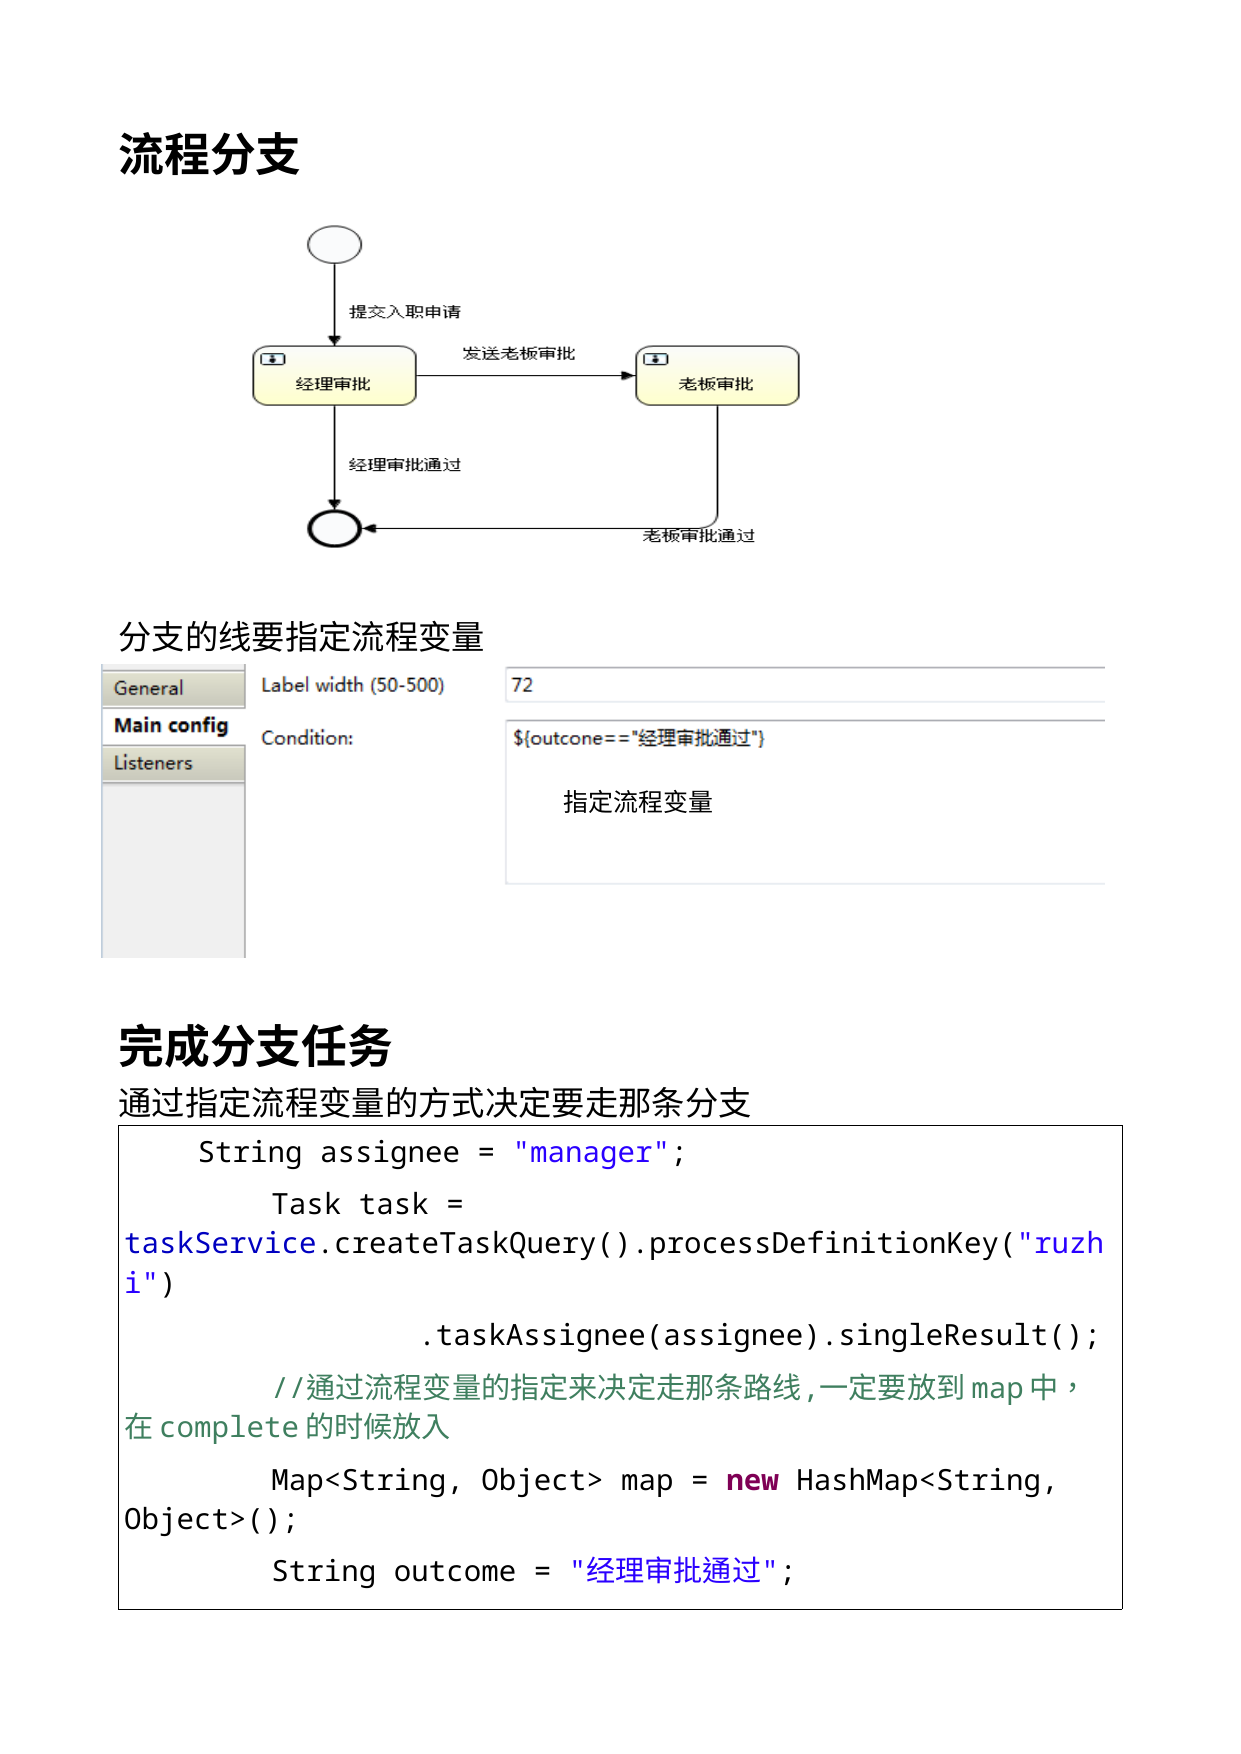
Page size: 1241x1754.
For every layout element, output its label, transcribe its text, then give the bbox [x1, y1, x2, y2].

picture [101, 664, 1105, 958]
text 分支的线要指定流程变量 [118, 611, 1122, 659]
picture [134, 196, 953, 564]
text 完成分支任务 [118, 1011, 1122, 1077]
text 通过指定流程变量的方式决定要走那条分支 [118, 1077, 1122, 1125]
table_header String assignee = "manager"; Task task = taskService.createTaskQuery().processDefinitionKey("ruzhi") .taskAssignee(assignee).singleResult(); //通过流程变量的指定来决定走那条路线,一定要放到map中，在complete的时候放入 Map<String, Object> map = new HashMap<String, Object>(); String outcome = "经理审批通过"; [119, 1126, 1122, 1608]
text 流程分支 [118, 118, 1122, 184]
